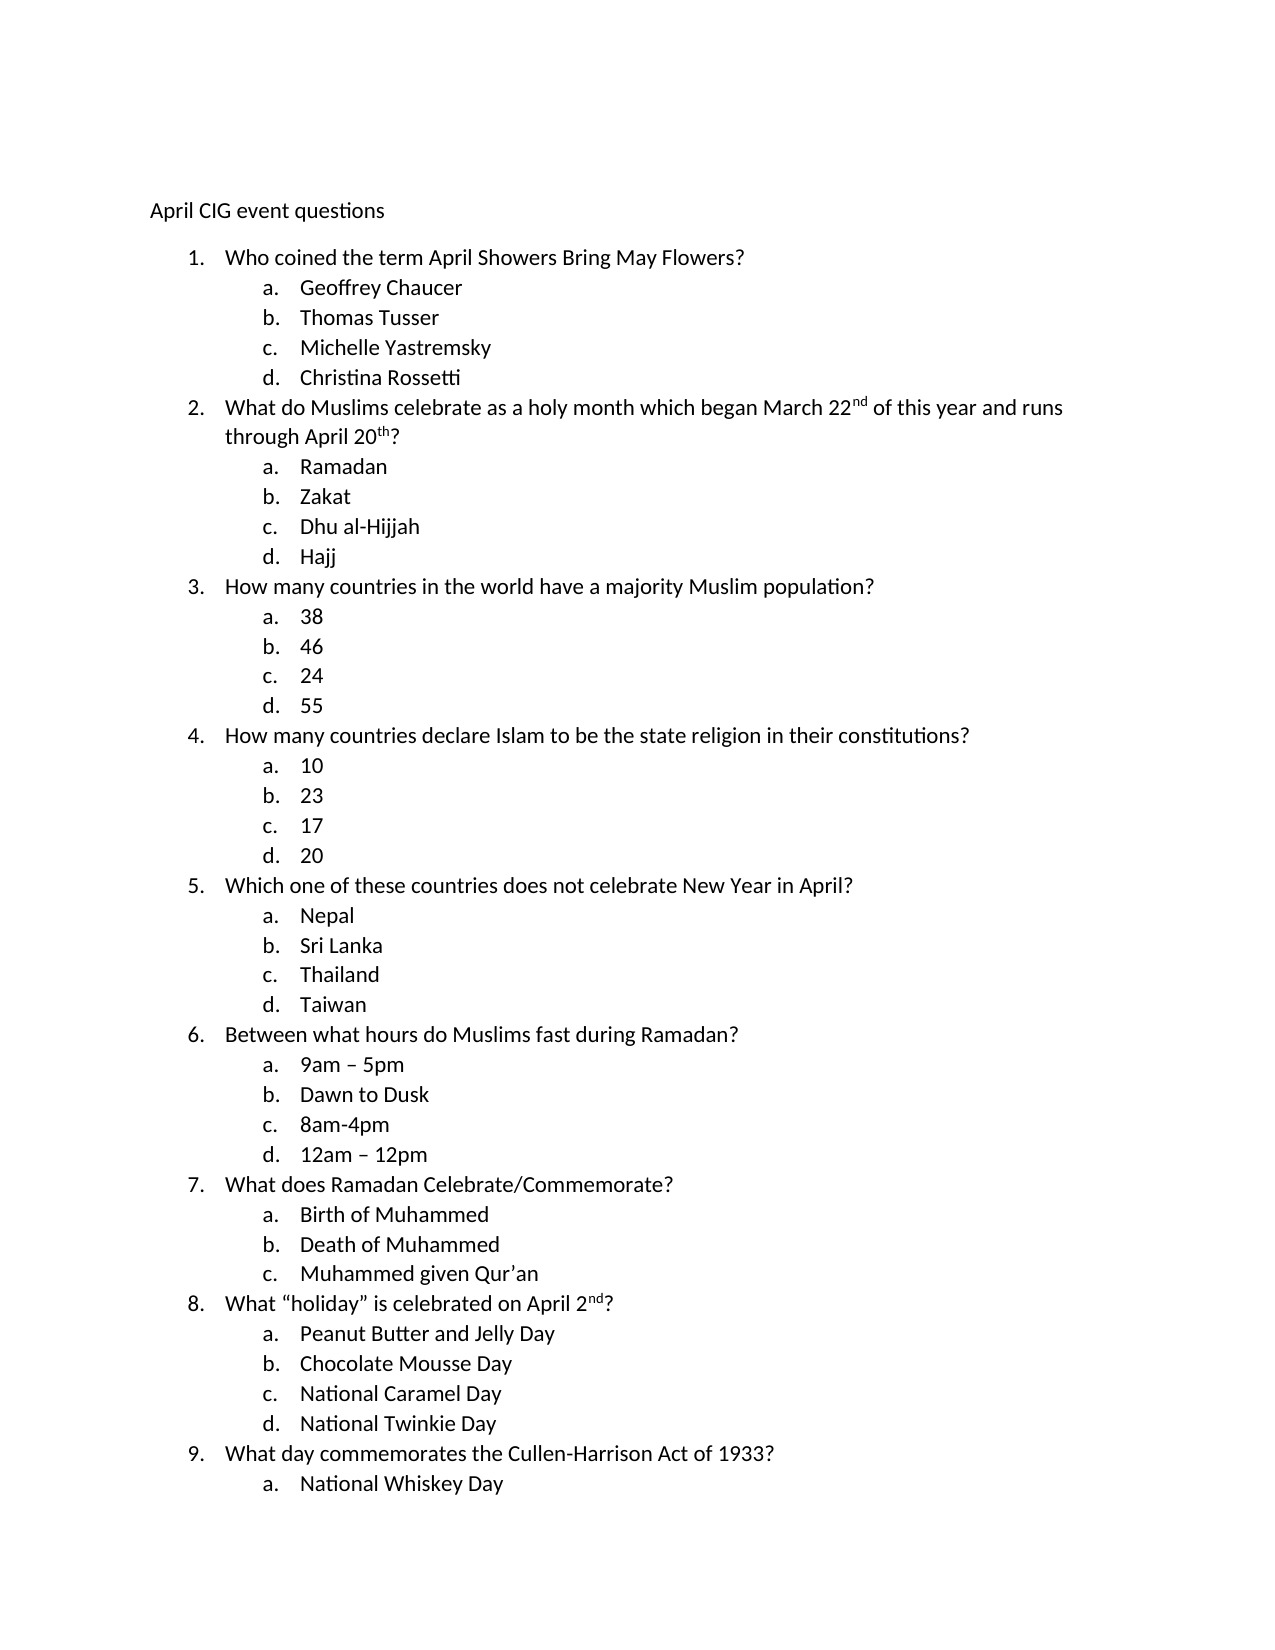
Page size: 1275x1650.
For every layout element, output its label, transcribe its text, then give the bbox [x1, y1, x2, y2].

list What “holiday” is celebrated on April 2nd? [187, 1289, 1125, 1317]
list How many countries declare Islam to be the state religion in their constitutions? [187, 721, 1125, 749]
list Nepal [262, 901, 1125, 929]
list Zakat [262, 482, 1125, 510]
list Christina Rossetti [262, 363, 1125, 391]
list Which one of these countries does not celebrate New Year in April? [187, 871, 1125, 899]
list How many countries in the world have a majority Muslim population? [187, 572, 1125, 600]
list 9am – 5pm [262, 1050, 1125, 1078]
list Who coined the term April Showers Bring May Flowers? [187, 243, 1125, 271]
list Muhammed given Qur’an [262, 1259, 1125, 1288]
list Birth of Muhammed [262, 1200, 1125, 1228]
list National Twinkie Day [262, 1409, 1125, 1437]
list Dhu al-Hijjah [262, 512, 1125, 540]
list Taiwan [262, 991, 1125, 1018]
list Death of Muhammed [262, 1230, 1125, 1258]
list 17 [262, 811, 1125, 839]
list 12am – 12pm [262, 1140, 1125, 1168]
list Thailand [262, 961, 1125, 989]
list What do Muslims celebrate as a holy month which began March 22nd of this year and runs through April 20th? [187, 393, 1125, 451]
text April CIG event questions [150, 197, 1125, 224]
list Ramadan [262, 452, 1125, 480]
list 23 [262, 781, 1125, 809]
list 55 [262, 692, 1125, 719]
list Geoffrey Chaucer [262, 273, 1125, 301]
list National Caramel Day [262, 1379, 1125, 1407]
list Hajj [262, 542, 1125, 570]
list 46 [262, 632, 1125, 660]
list What does Ramadan Celebrate/Commemorate? [187, 1170, 1125, 1198]
list Dawn to Dusk [262, 1080, 1125, 1108]
list 8am-4pm [262, 1110, 1125, 1138]
list National Whiskey Day [262, 1469, 1125, 1497]
list 20 [262, 841, 1125, 869]
list What day commemorates the Cullen-Harrison Act of 1933? [187, 1439, 1125, 1467]
list 24 [262, 662, 1125, 690]
list Michelle Yastremsky [262, 333, 1125, 361]
list Peanut Butter and Jelly Day [262, 1319, 1125, 1347]
list Thomas Tusser [262, 303, 1125, 331]
list Between what hours do Muslims fast during Ramadan? [187, 1020, 1125, 1048]
list Chocolate Mousse Day [262, 1349, 1125, 1377]
list Sri Lanka [262, 931, 1125, 959]
list 10 [262, 751, 1125, 779]
list 38 [262, 602, 1125, 630]
